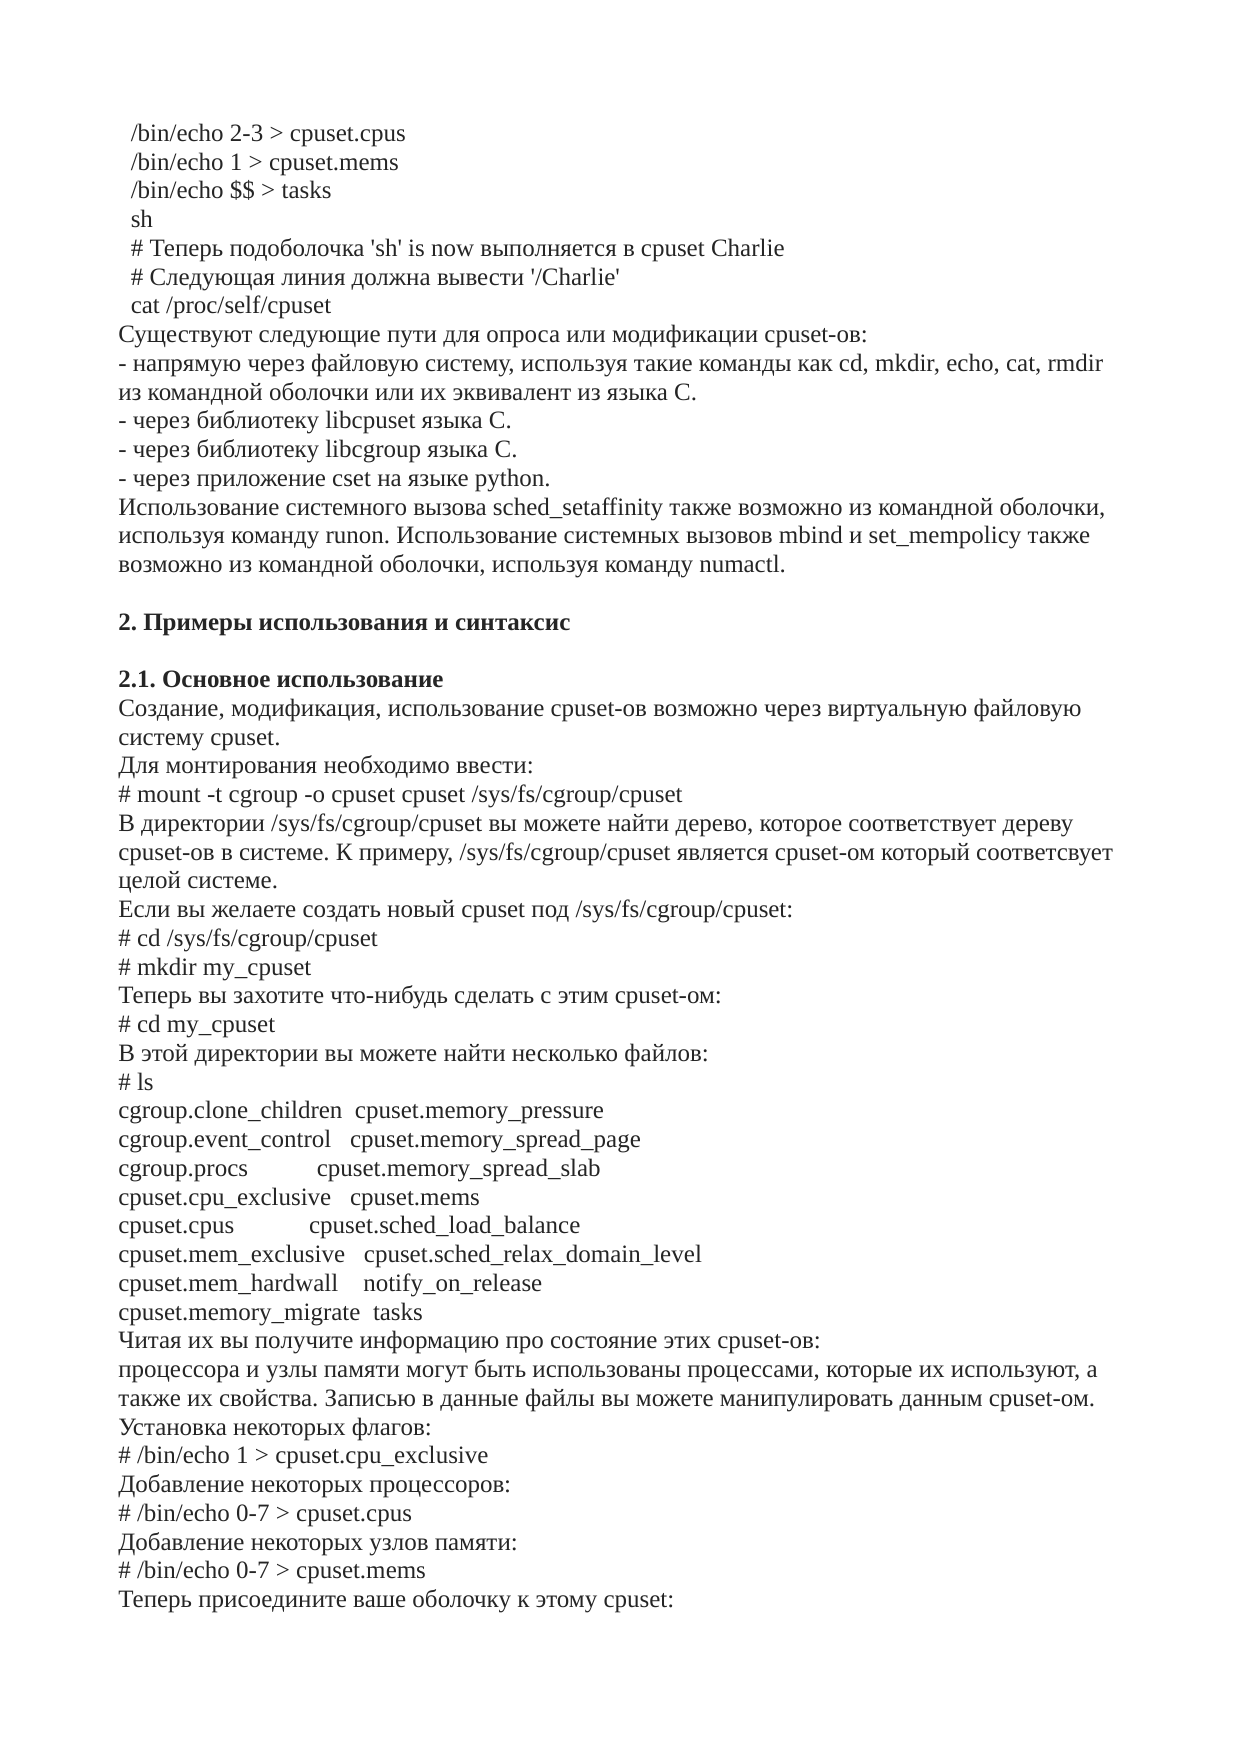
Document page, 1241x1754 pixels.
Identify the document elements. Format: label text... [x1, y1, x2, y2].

text # /bin/echo 0-7 > cpuset.mems [118, 1556, 1122, 1584]
text /bin/echo 2-3 > cpuset.cpus [118, 118, 1122, 147]
text Установка некоторых флагов: [118, 1412, 1122, 1441]
text Использование системного вызова sched_setaffinity также возможно из командной оболочки, используя команду runon. Использование системных вызовов mbind и set_mempolicy также возможно из командной оболочки, используя команду numactl. [118, 492, 1122, 578]
text /bin/echo $$ > tasks [118, 176, 1122, 204]
text cpuset.mem_exclusive cpuset.sched_relax_domain_level [118, 1239, 1122, 1268]
text # mount -t cgroup -o cpuset cpuset /sys/fs/cgroup/cpuset [118, 779, 1122, 808]
text cgroup.clone_children cpuset.memory_pressure [118, 1096, 1122, 1124]
text cgroup.procs cpuset.memory_spread_slab [118, 1153, 1122, 1182]
text cpuset.cpus cpuset.sched_load_balance [118, 1211, 1122, 1239]
text # Следующая линия должна вывести '/Charlie' [118, 262, 1122, 291]
text В этой директории вы можете найти несколько файлов: [118, 1038, 1122, 1067]
text /bin/echo 1 > cpuset.mems [118, 147, 1122, 176]
text Создание, модификация, использование cpuset-ов возможно через виртуальную файловую систему cpuset. [118, 693, 1122, 751]
text процессора и узлы памяти могут быть использованы процессами, которые их используют, а также их свойства. Записью в данные файлы вы можете манипулировать данным cpuset-ом. [118, 1354, 1122, 1412]
text Для монтирования необходимо ввести: [118, 751, 1122, 779]
text В директории /sys/fs/cgroup/cpuset вы можете найти дерево, которое соответствует дереву cpuset-ов в системе. К примеру, /sys/fs/cgroup/cpuset является cpuset-ом который соответсвует целой системе. [118, 808, 1122, 894]
text Существуют следующие пути для опроса или модификации cpuset-ов: [118, 319, 1122, 348]
text Добавление некоторых процессоров: [118, 1469, 1122, 1498]
text # /bin/echo 0-7 > cpuset.cpus [118, 1498, 1122, 1527]
text - через библиотеку libcpuset языка С. [118, 406, 1122, 434]
text Теперь присоедините ваше оболочку к этому cpuset: [118, 1584, 1122, 1613]
text Читая их вы получите информацию про состояние этих cpuset-ов: [118, 1326, 1122, 1354]
text - через библиотеку libcgroup языка С. [118, 434, 1122, 463]
text 2.1. Основное использование [118, 664, 1122, 693]
text sh [118, 204, 1122, 233]
text # /bin/echo 1 > cpuset.cpu_exclusive [118, 1441, 1122, 1469]
text # mkdir my_cpuset [118, 952, 1122, 981]
text 2. Примеры использования и синтаксис [118, 607, 1122, 636]
text cpuset.memory_migrate tasks [118, 1297, 1122, 1326]
text cgroup.event_control cpuset.memory_spread_page [118, 1124, 1122, 1153]
text - через приложение cset на языке python. [118, 463, 1122, 492]
text # ls [118, 1067, 1122, 1096]
text # cd my_cpuset [118, 1009, 1122, 1038]
text - напрямую через файловую систему, используя такие команды как cd, mkdir, echo, cat, rmdir из командной оболочки или их эквивалент из языка С. [118, 348, 1122, 406]
text Теперь вы захотите что-нибудь сделать с этим cpuset-ом: [118, 981, 1122, 1009]
text cat /proc/self/cpuset [118, 291, 1122, 319]
text cpuset.mem_hardwall notify_on_release [118, 1268, 1122, 1297]
text # cd /sys/fs/cgroup/cpuset [118, 923, 1122, 952]
text Если вы желаете создать новый cpuset под /sys/fs/cgroup/cpuset: [118, 894, 1122, 923]
text # Теперь подоболочка 'sh' is now выполняется в cpuset Charlie [118, 233, 1122, 262]
text cpuset.cpu_exclusive cpuset.mems [118, 1182, 1122, 1211]
text Добавление некоторых узлов памяти: [118, 1527, 1122, 1556]
